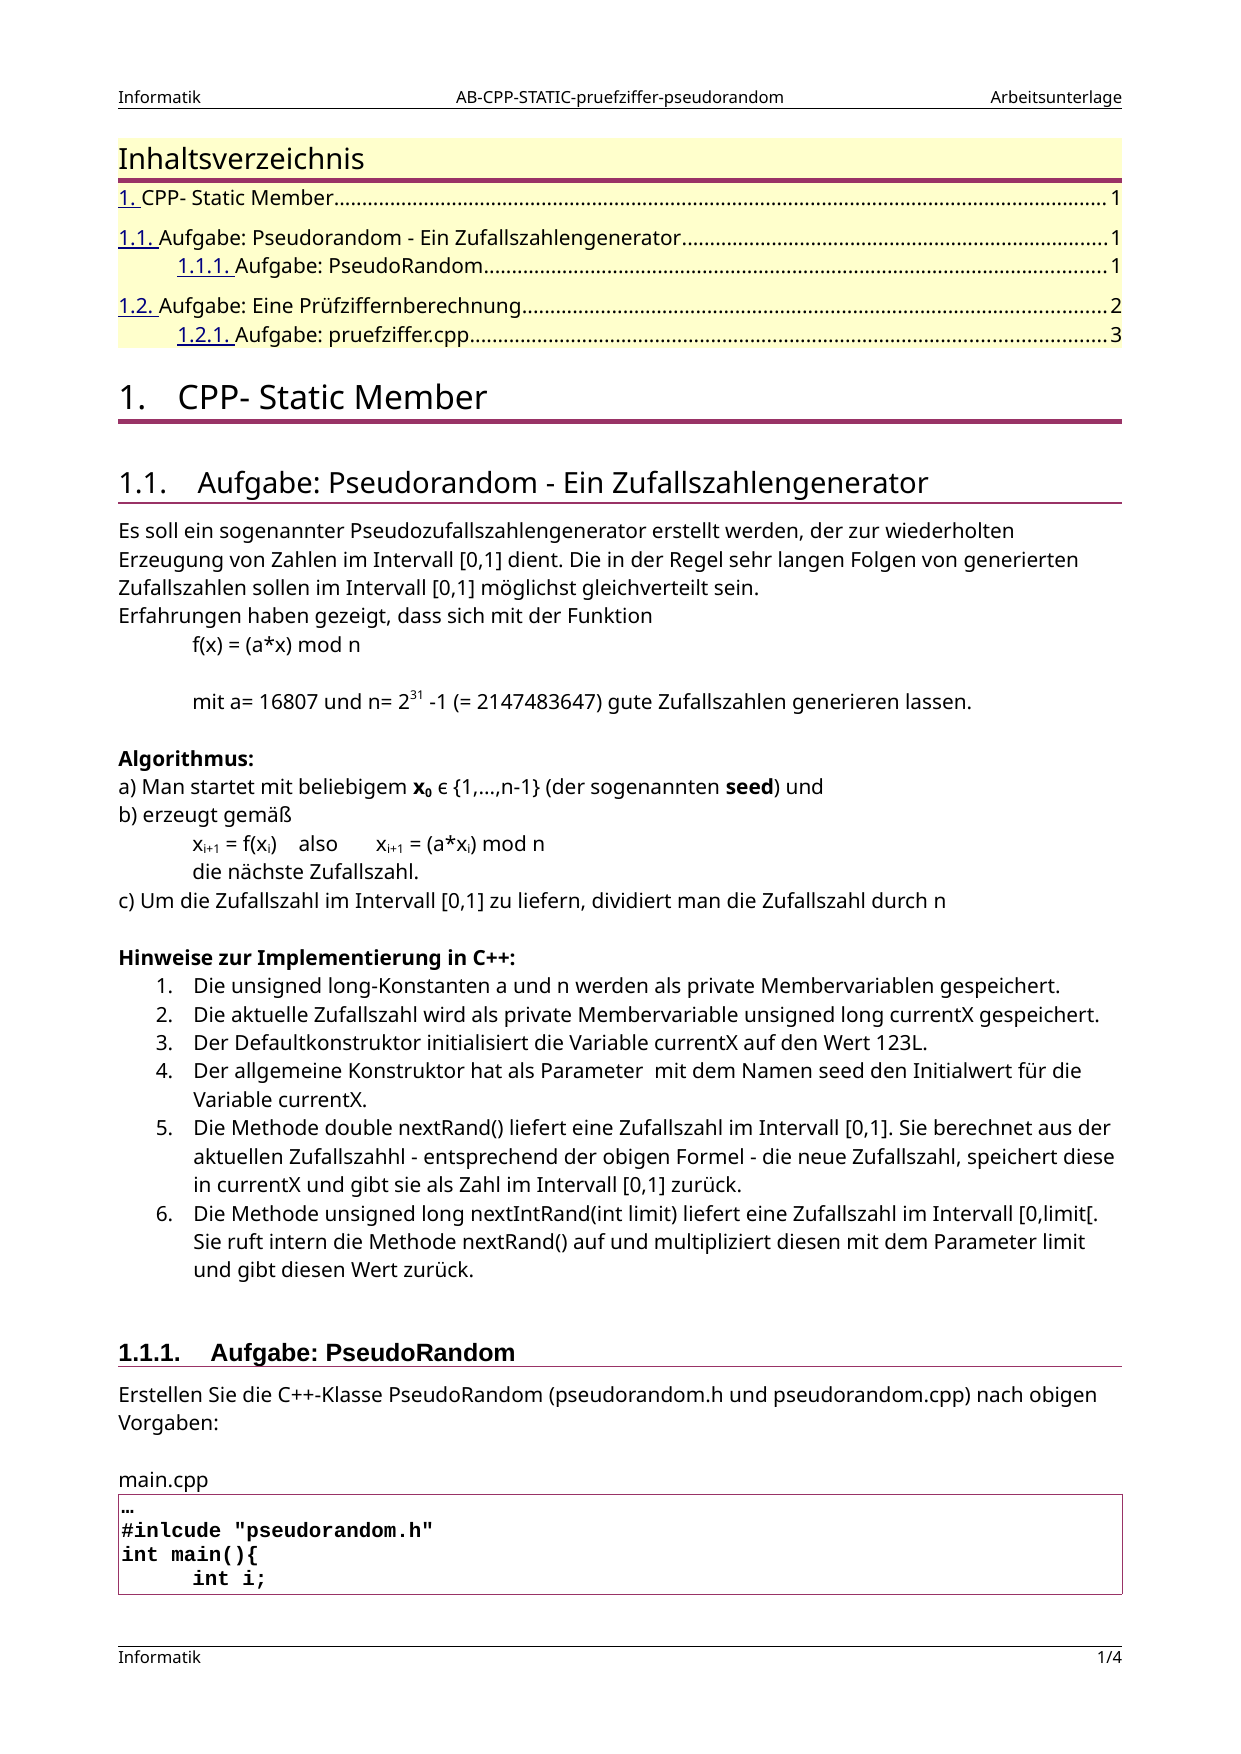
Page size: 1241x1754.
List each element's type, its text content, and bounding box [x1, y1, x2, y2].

text 1.1.1. Aufgabe: PseudoRandom 1 [177, 251, 1122, 280]
text … [119, 1495, 1122, 1517]
text Erstellen Sie die C++-Klasse PseudoRandom (pseudorandom.h und pseudorandom.cpp) nach obigen Vorgaben: [118, 1380, 1122, 1437]
subtitle Aufgabe: Pseudorandom - Ein Zufallszahlengenerator [118, 462, 1122, 502]
text 1. CPP- Static Member 1 [118, 183, 1122, 211]
text Hinweise zur Implementierung in C++: [118, 943, 1122, 971]
list Der Defaultkonstruktor initialisiert die Variable currentX auf den Wert 123L. [156, 1028, 1122, 1057]
text xi+1 = f(xi) also xi+1 = (a*xi) mod n [118, 829, 1122, 857]
text mit a= 16807 und n= 231 -1 (= 2147483647) gute Zufallszahlen generieren lassen. [118, 687, 1122, 715]
text b) erzeugt gemäß [118, 801, 1122, 829]
text c) Um die Zufallszahl im Intervall [0,1] zu liefern, dividiert man die Zufallszahl durch n [118, 886, 1122, 943]
text int i; [119, 1564, 1122, 1594]
list Der allgemeine Konstruktor hat als Parameter mit dem Namen seed den Initialwert für die Variable currentX. [156, 1057, 1122, 1113]
text int main(){ [119, 1541, 1122, 1564]
list Die Methode double nextRand() liefert eine Zufallszahl im Intervall [0,1]. Sie berechnet aus der aktuellen Zufallszahhl - entsprechend der obigen Formel - die neue Zufallszahl, speichert diese in currentX und gibt sie als Zahl im Intervall [0,1] zurück. [156, 1113, 1122, 1199]
subtitle Inhaltsverzeichnis [118, 138, 1122, 178]
list Die aktuelle Zufallszahl wird als private Membervariable unsigned long currentX gespeichert. [156, 1000, 1122, 1028]
text Erfahrungen haben gezeigt, dass sich mit der Funktion [118, 602, 1122, 630]
subtitle Aufgabe: PseudoRandom [118, 1337, 1122, 1366]
text main.cpp [118, 1465, 1122, 1493]
text 1.1. Aufgabe: Pseudorandom - Ein Zufallszahlengenerator 1 [118, 223, 1122, 251]
list Die unsigned long-Konstanten a und n werden als private Membervariablen gespeichert. [156, 971, 1122, 1000]
text 1.2.1. Aufgabe: pruefziffer.cpp 3 [177, 320, 1122, 348]
text 1.2. Aufgabe: Eine Prüfziffernberechnung 2 [118, 292, 1122, 320]
text Es soll ein sogenannter Pseudozufallszahlengenerator erstellt werden, der zur wiederholten Erzeugung von Zahlen im Intervall [0,1] dient. Die in der Regel sehr langen Folgen von generierten Zufallszahlen sollen im Intervall [0,1] möglichst gleichverteilt sein. [118, 516, 1122, 602]
subtitle CPP- Static Member [118, 373, 1122, 419]
list Die Methode unsigned long nextIntRand(int limit) liefert eine Zufallszahl im Intervall [0,limit[. Sie ruft intern die Methode nextRand() auf und multipliziert diesen mit dem Parameter limit und gibt diesen Wert zurück. [156, 1199, 1122, 1284]
text f(x) = (a*x) mod n [118, 630, 1122, 658]
text a) Man startet mit beliebigem x0 ϵ {1,...,n-1} (der sogenannten seed) und [118, 772, 1122, 801]
text die nächste Zufallszahl. [118, 857, 1122, 886]
text Algorithmus: [118, 744, 1122, 772]
text #inlcude "pseudorandom.h" [119, 1517, 1122, 1541]
